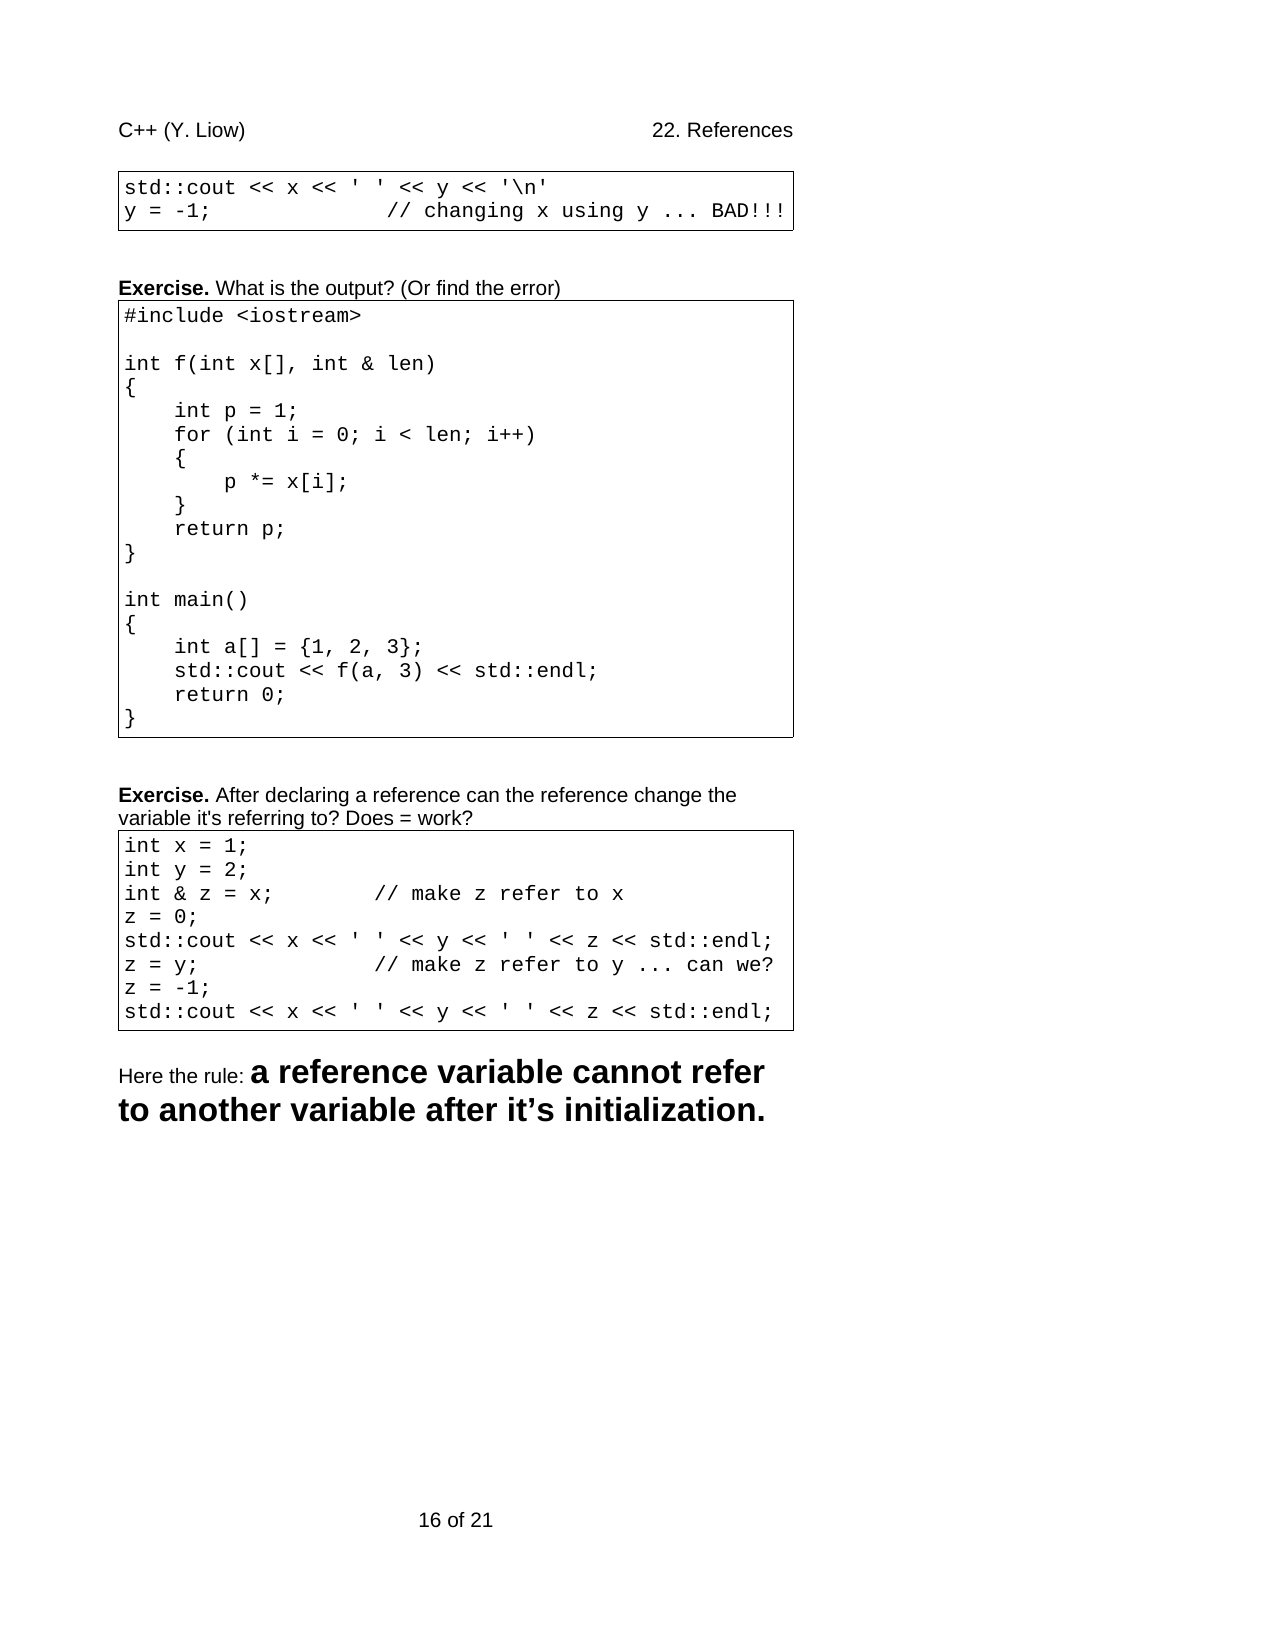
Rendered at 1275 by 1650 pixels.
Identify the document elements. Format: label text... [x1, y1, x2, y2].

table_header std::cout << x << ' ' << y << '\n' y = -1; // changing x using y ... BAD!!! [119, 172, 793, 230]
table_header int x = 1; int y = 2; int & z = x; // make z refer to x z = 0; std::cout << x << ' ' << y << ' ' << z << std::endl; z = y; // make z refer to y ... can we? z = -1; std::cout << x << ' ' << y << ' ' << z << std::endl; [119, 831, 793, 1030]
text Here the rule: a reference variable cannot refer to another variable after it’s initialization. [118, 1054, 793, 1128]
text Exercise. What is the output? (Or find the error) [118, 276, 793, 299]
table_header #include <iostream> int f(int x[], int & len) { int p = 1; for (int i = 0; i < len; i++) { p *= x[i]; } return p; } int main() { int a[] = {1, 2, 3}; std::cout << f(a, 3) << std::endl; return 0; } [119, 301, 793, 737]
text Exercise. After declaring a reference can the reference change the variable it's referring to? Does = work? [118, 783, 793, 830]
